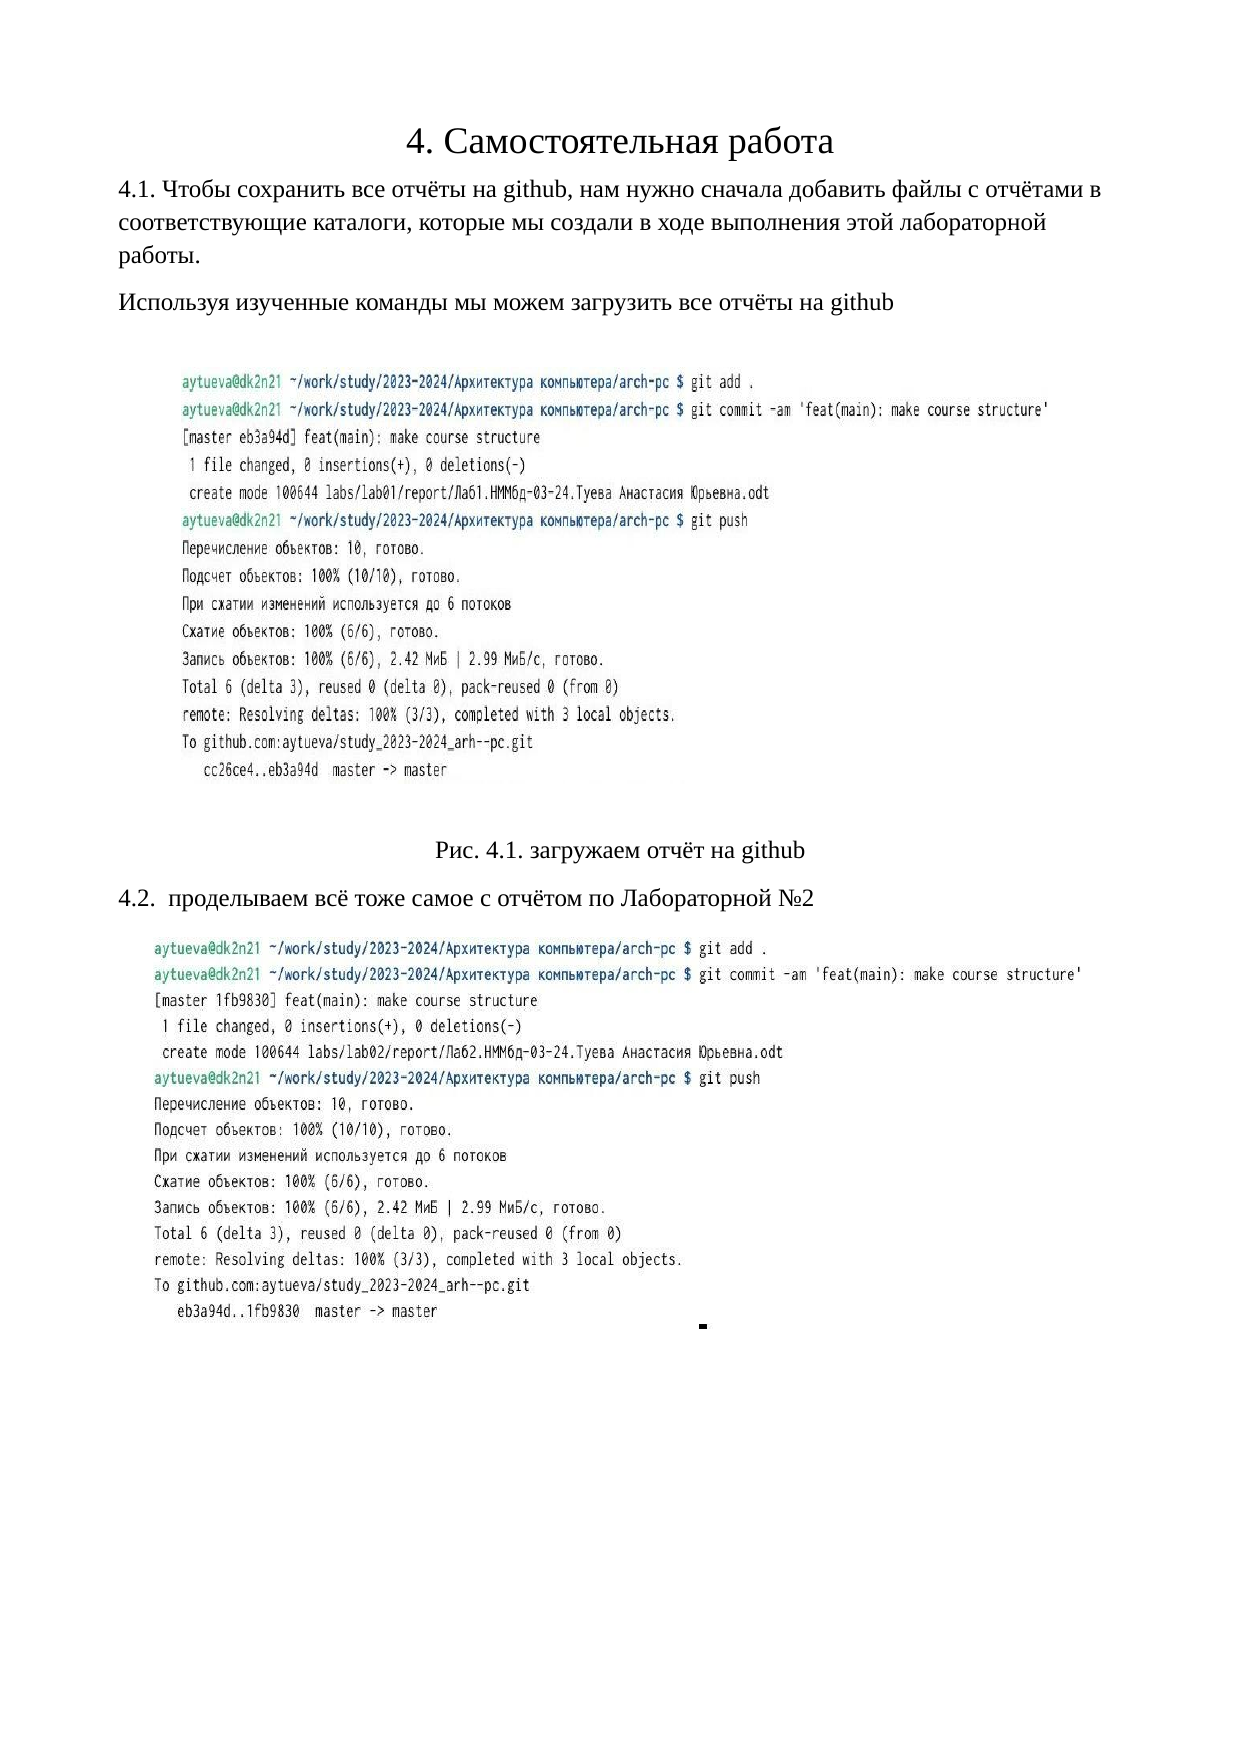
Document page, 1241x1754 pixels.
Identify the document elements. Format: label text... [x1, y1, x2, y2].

picture [153, 937, 1089, 1329]
text Рис. 4.1. загружаем отчёт на github [118, 836, 1122, 864]
text Используя изученные команды мы можем загрузить все отчёты на github [118, 287, 1122, 316]
picture [181, 367, 1055, 784]
text 4.1. Чтобы сохранить все отчёты на github, нам нужно сначала добавить файлы с отчётами в соответствующие каталоги, которые мы создали в ходе выполнения этой лабораторной работы. [118, 174, 1122, 268]
text 4.2. проделываем всё тоже самое с отчётом по Лабораторной №2 [118, 883, 1122, 912]
subtitle 4. Самостоятельная работа [118, 118, 1122, 161]
